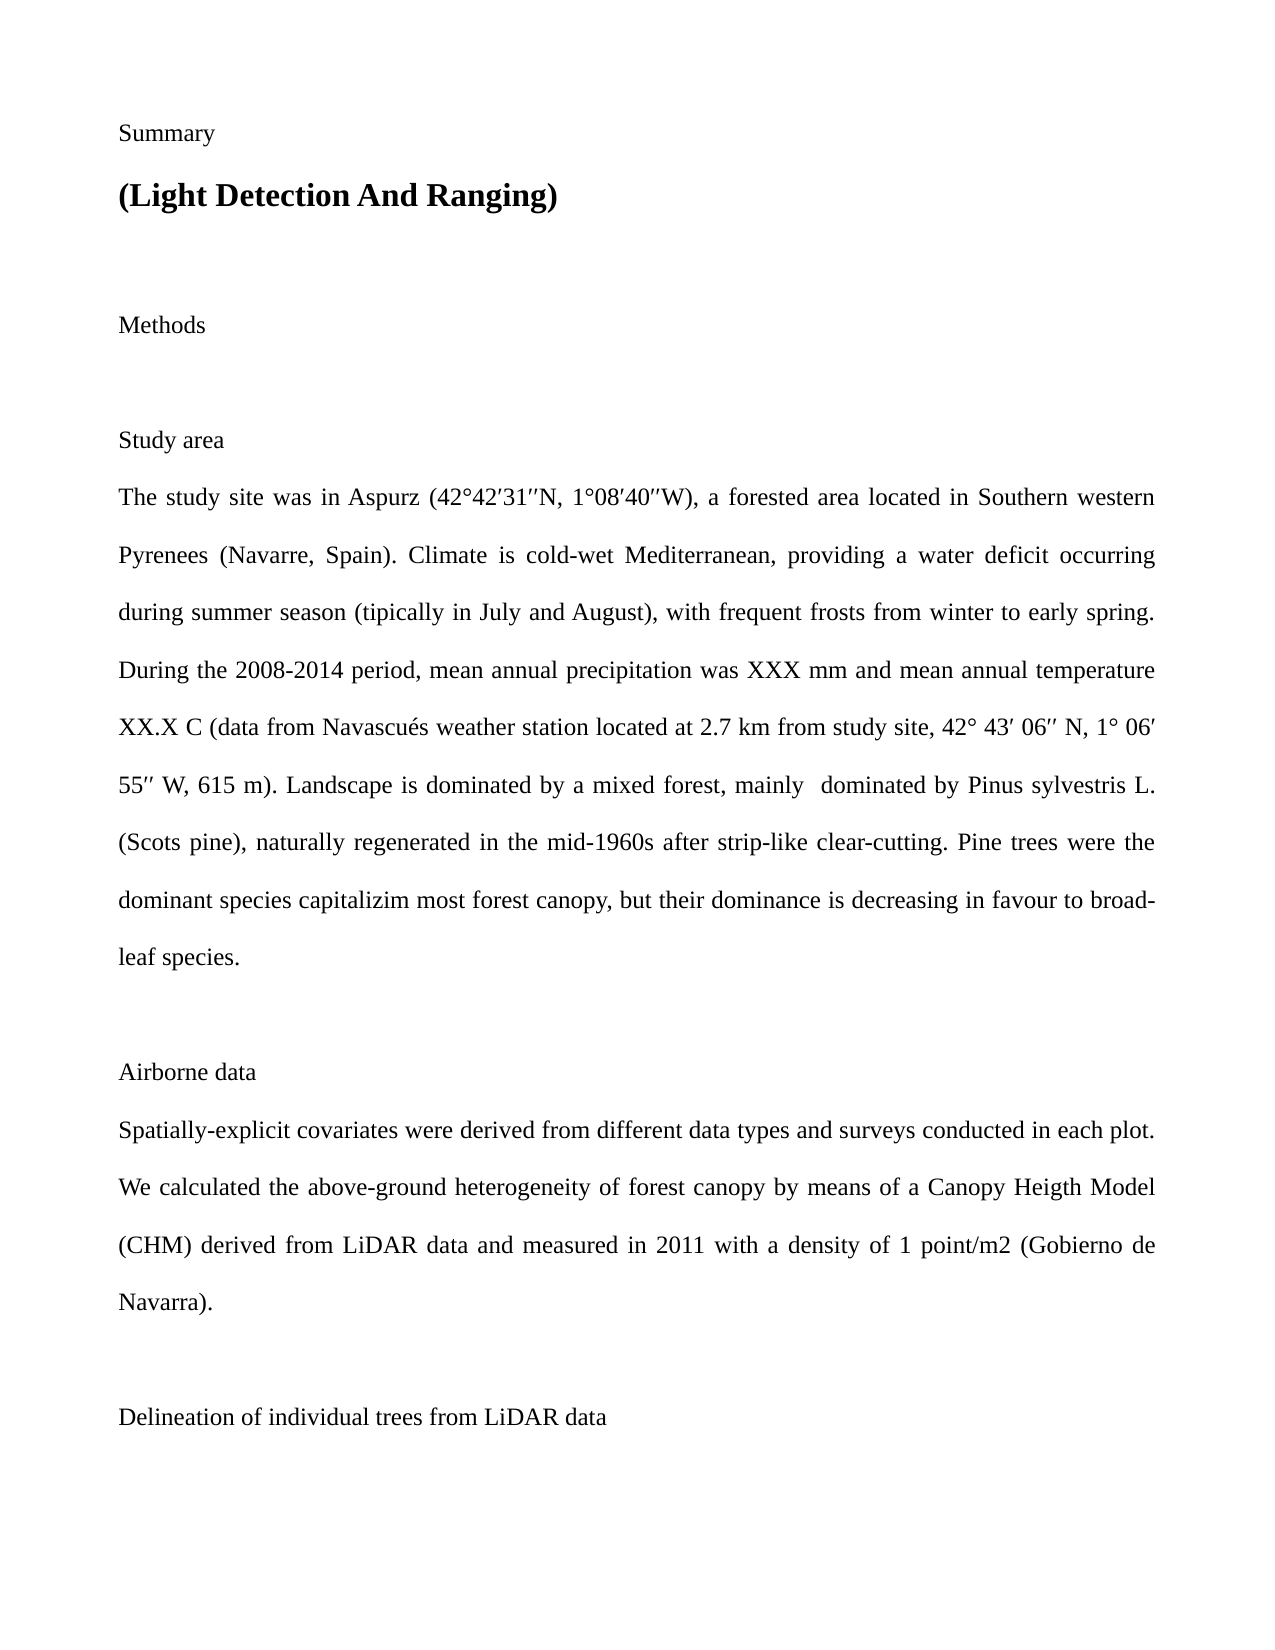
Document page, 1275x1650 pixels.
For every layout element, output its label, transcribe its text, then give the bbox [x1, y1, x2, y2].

text Delineation of individual trees from LiDAR data [118, 1402, 1157, 1431]
text Study area [118, 425, 1157, 453]
text (Light Detection And Ranging) [118, 176, 1157, 214]
text Summary [118, 118, 1157, 147]
text The study site was in Aspurz (42°42′31′′N, 1°08′40′′W), a forested area located in Southern western Pyrenees (Navarre, Spain). Climate is cold-wet Mediterranean, providing a water deficit occurring during summer season (tipically in July and August), with frequent frosts from winter to early spring. During the 2008-2014 period, mean annual precipitation was XXX mm and mean annual temperature XX.X C (data from Navascués weather station located at 2.7 km from study site, 42° 43′ 06′′ N, 1° 06′ 55′′ W, 615 m). Landscape is dominated by a mixed forest, mainly dominated by Pinus sylvestris L. (Scots pine), naturally regenerated in the mid-1960s after strip-like clear-cutting. Pine trees were the dominant species capitalizim most forest canopy, but their dominance is decreasing in favour to broad-leaf species. [118, 482, 1157, 971]
text Methods [118, 310, 1157, 338]
text Airborne data [118, 1057, 1157, 1086]
text Spatially-explicit covariates were derived from different data types and surveys conducted in each plot. We calculated the above-ground heterogeneity of forest canopy by means of a Canopy Heigth Model (CHM) derived from LiDAR data and measured in 2011 with a density of 1 point/m2 (Gobierno de Navarra). [118, 1115, 1157, 1316]
